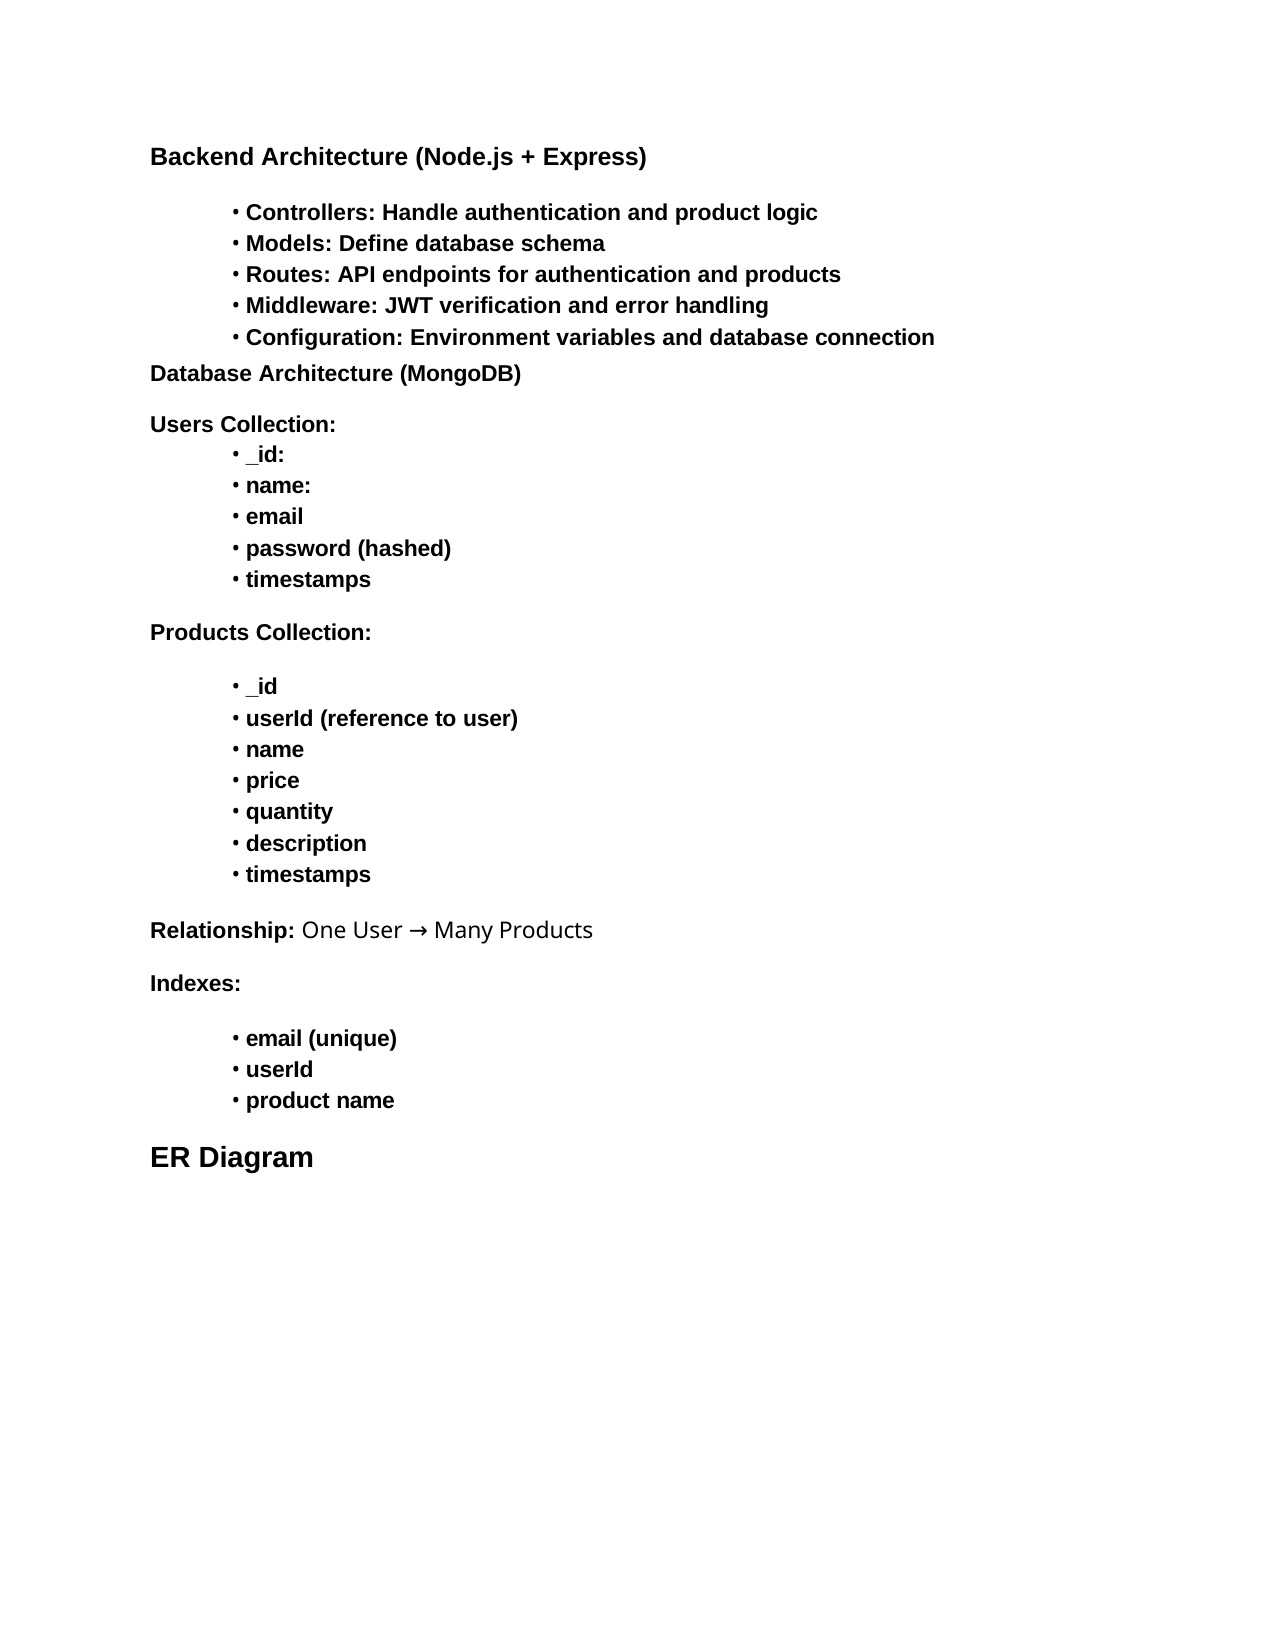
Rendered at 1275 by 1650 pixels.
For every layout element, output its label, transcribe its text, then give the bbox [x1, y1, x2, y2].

list _id [231, 670, 1162, 702]
list timestamps [231, 858, 1162, 889]
list Models: Define database schema [231, 227, 1162, 258]
list email [231, 500, 1162, 531]
list Routes: API endpoints for authentication and products [231, 258, 1162, 289]
list _id: [231, 438, 1162, 469]
subtitle Products Collection: [150, 619, 1162, 645]
list timestamps [231, 563, 1162, 594]
list name [231, 733, 1162, 764]
list quantity [231, 795, 1162, 827]
text Relationship: One User → Many Products [150, 914, 1162, 945]
list name: [231, 469, 1162, 500]
list userId (reference to user) [231, 702, 1162, 733]
list email (unique) [231, 1022, 1162, 1053]
text Users Collection: [150, 411, 1162, 438]
list userId [231, 1053, 1162, 1084]
list Configuration: Environment variables and database connection [231, 320, 1162, 352]
subtitle Indexes: [150, 970, 1162, 997]
list password (hashed) [231, 531, 1162, 563]
list description [231, 827, 1162, 858]
list price [231, 764, 1162, 795]
subtitle ER Diagram [150, 1140, 1162, 1174]
list product name [231, 1084, 1162, 1115]
list Controllers: Handle authentication and product logic [231, 195, 1162, 227]
subtitle Backend Architecture (Node.js + Express) [150, 142, 1162, 170]
list Middleware: JWT verification and error handling [231, 289, 1162, 320]
subtitle Database Architecture (MongoDB) [150, 360, 1162, 386]
